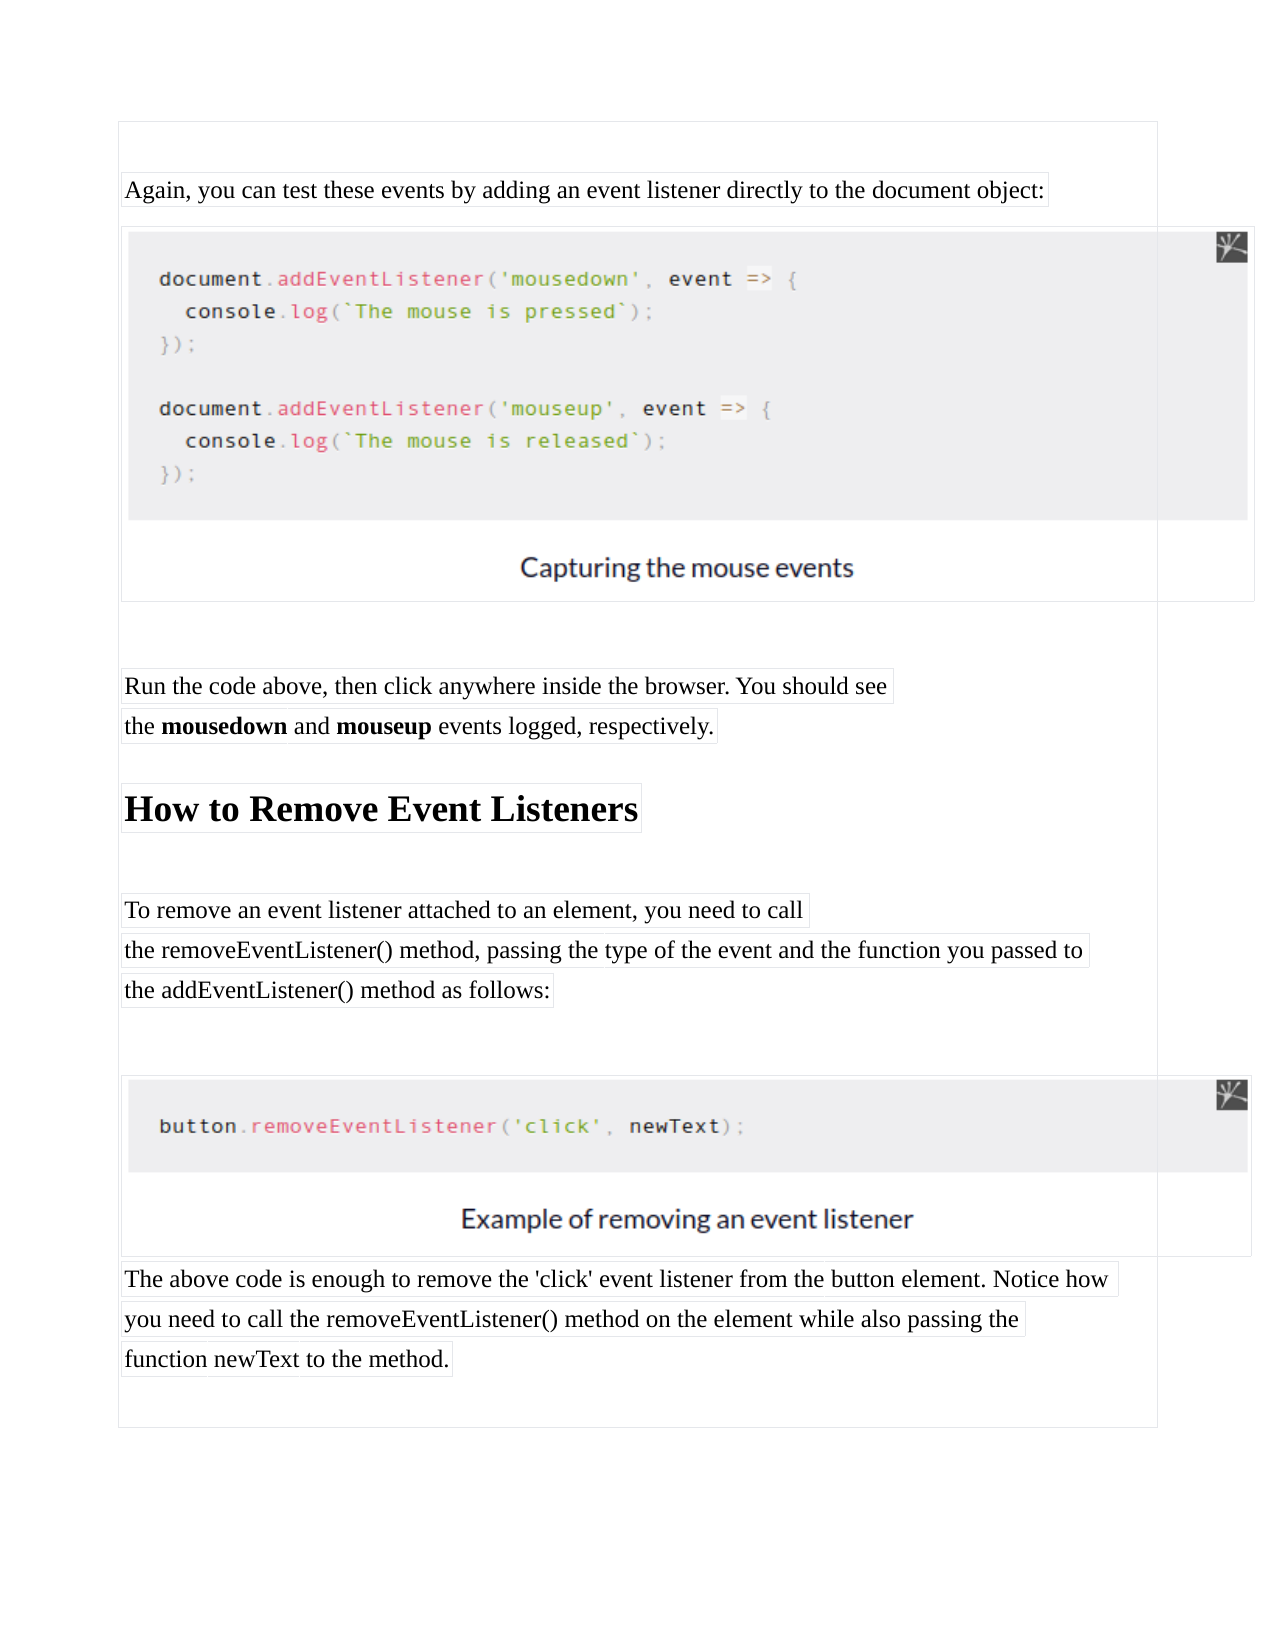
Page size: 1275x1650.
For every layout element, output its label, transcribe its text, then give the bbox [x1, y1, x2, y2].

picture [1158, 229, 1251, 599]
text [1158, 1076, 1251, 1256]
text Run the code above, then click anywhere inside the browser. You should see the mousedown and mouseup events logged, respectively. [119, 665, 1157, 743]
text The above code is enough to remove the 'click' event listener from the button element. Notice how you need to call the removeEventListener() method on the element while also passing the function newText to the method. [119, 1072, 1157, 1376]
picture [124, 229, 1157, 599]
text To remove an event listener attached to an element, you need to call the removeEventListener() method, passing the type of the event and the function you passed to the addEventListener() method as follows: [119, 889, 1157, 1007]
picture [1158, 1077, 1248, 1253]
text Again, you can test these events by adding an event listener directly to the document object: [119, 169, 1157, 207]
subtitle How to Remove Event Listeners [119, 780, 1157, 832]
picture [124, 1077, 1157, 1253]
